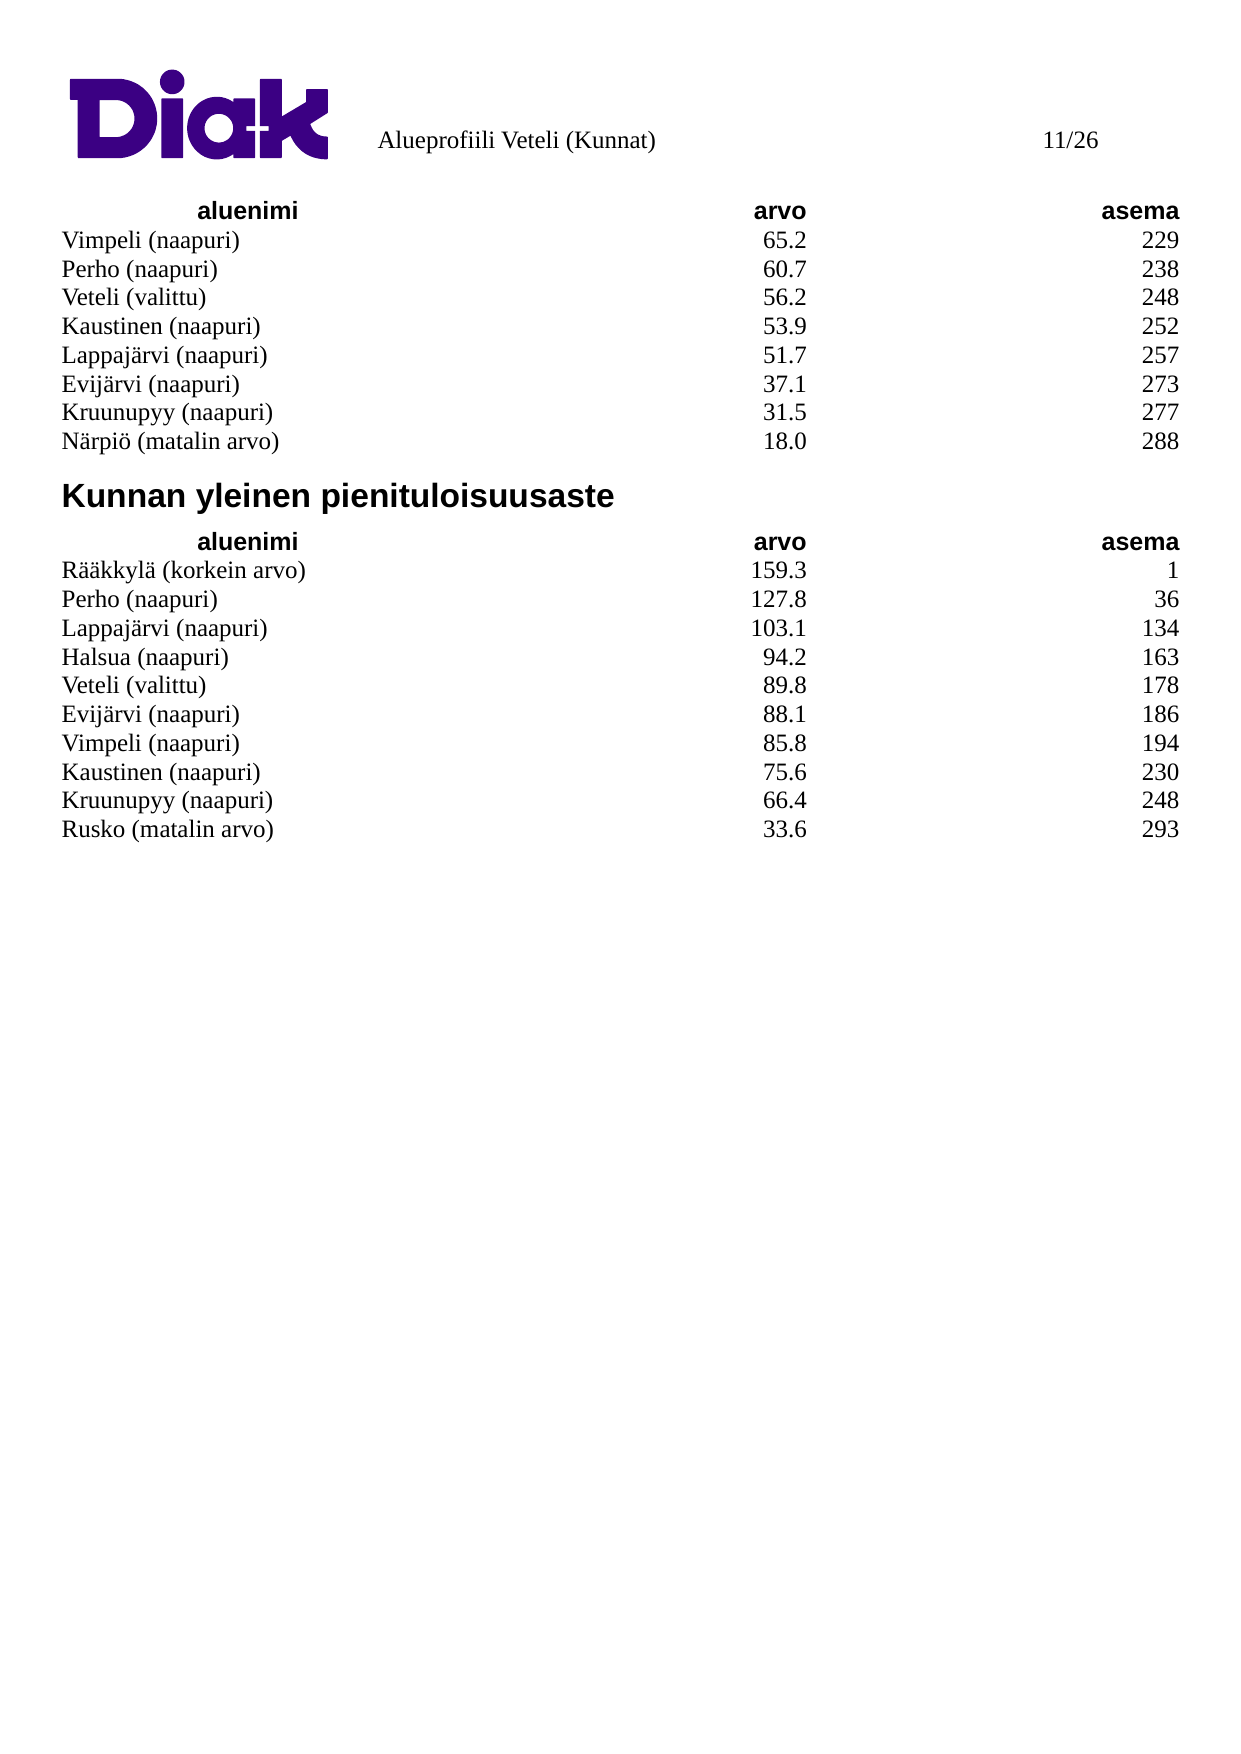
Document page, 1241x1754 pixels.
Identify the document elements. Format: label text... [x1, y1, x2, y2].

table_cell 56.2 [434, 283, 806, 311]
table_cell 53.9 [434, 311, 806, 340]
table_cell 60.7 [434, 254, 806, 282]
table_cell Lappajärvi (naapuri) [61, 340, 434, 369]
table_cell 37.1 [434, 369, 806, 397]
table_header arvo [434, 527, 806, 556]
table_cell 89.8 [434, 671, 806, 699]
table_cell 277 [806, 398, 1179, 426]
table_cell Vimpeli (naapuri) [61, 225, 434, 254]
table_cell 159.3 [434, 556, 806, 584]
table_cell 248 [806, 786, 1179, 814]
table_cell Perho (naapuri) [61, 584, 434, 613]
table_cell 36 [806, 584, 1179, 613]
table_cell 248 [806, 283, 1179, 311]
table_header asema [806, 196, 1179, 225]
table_cell 33.6 [434, 814, 806, 843]
table_cell 65.2 [434, 225, 806, 254]
table_cell 18.0 [434, 426, 806, 455]
table_cell Veteli (valittu) [61, 671, 434, 699]
table_cell Kruunupyy (naapuri) [61, 786, 434, 814]
table_cell 127.8 [434, 584, 806, 613]
table_cell 252 [806, 311, 1179, 340]
table_cell Evijärvi (naapuri) [61, 369, 434, 397]
table_header aluenimi [61, 527, 434, 556]
table_cell 194 [806, 728, 1179, 757]
table_cell 94.2 [434, 642, 806, 671]
table_cell 288 [806, 426, 1179, 455]
table_cell Kruunupyy (naapuri) [61, 398, 434, 426]
table_cell Kaustinen (naapuri) [61, 311, 434, 340]
table_cell Perho (naapuri) [61, 254, 434, 282]
table_cell Lappajärvi (naapuri) [61, 613, 434, 642]
table_cell 75.6 [434, 757, 806, 786]
table_cell 103.1 [434, 613, 806, 642]
table_cell Vimpeli (naapuri) [61, 728, 434, 757]
table_cell 230 [806, 757, 1179, 786]
table_cell Halsua (naapuri) [61, 642, 434, 671]
table_cell Kaustinen (naapuri) [61, 757, 434, 786]
table_header aluenimi [61, 196, 434, 225]
table_header asema [806, 527, 1179, 556]
table_cell 51.7 [434, 340, 806, 369]
table_cell 229 [806, 225, 1179, 254]
table_cell Veteli (valittu) [61, 283, 434, 311]
table_cell 134 [806, 613, 1179, 642]
table_cell Närpiö (matalin arvo) [61, 426, 434, 455]
table_cell 186 [806, 699, 1179, 728]
table_cell Rääkkylä (korkein arvo) [61, 556, 434, 584]
table_cell 88.1 [434, 699, 806, 728]
table_cell 31.5 [434, 398, 806, 426]
table_cell 257 [806, 340, 1179, 369]
table_cell Rusko (matalin arvo) [61, 814, 434, 843]
table_cell 163 [806, 642, 1179, 671]
table_cell 178 [806, 671, 1179, 699]
table_cell 66.4 [434, 786, 806, 814]
table_cell 238 [806, 254, 1179, 282]
table_cell 1 [806, 556, 1179, 584]
table_cell 293 [806, 814, 1179, 843]
table_cell Evijärvi (naapuri) [61, 699, 434, 728]
table_header arvo [434, 196, 806, 225]
table_cell 85.8 [434, 728, 806, 757]
table_cell 273 [806, 369, 1179, 397]
subtitle Kunnan yleinen pienituloisuusaste [61, 476, 1179, 514]
